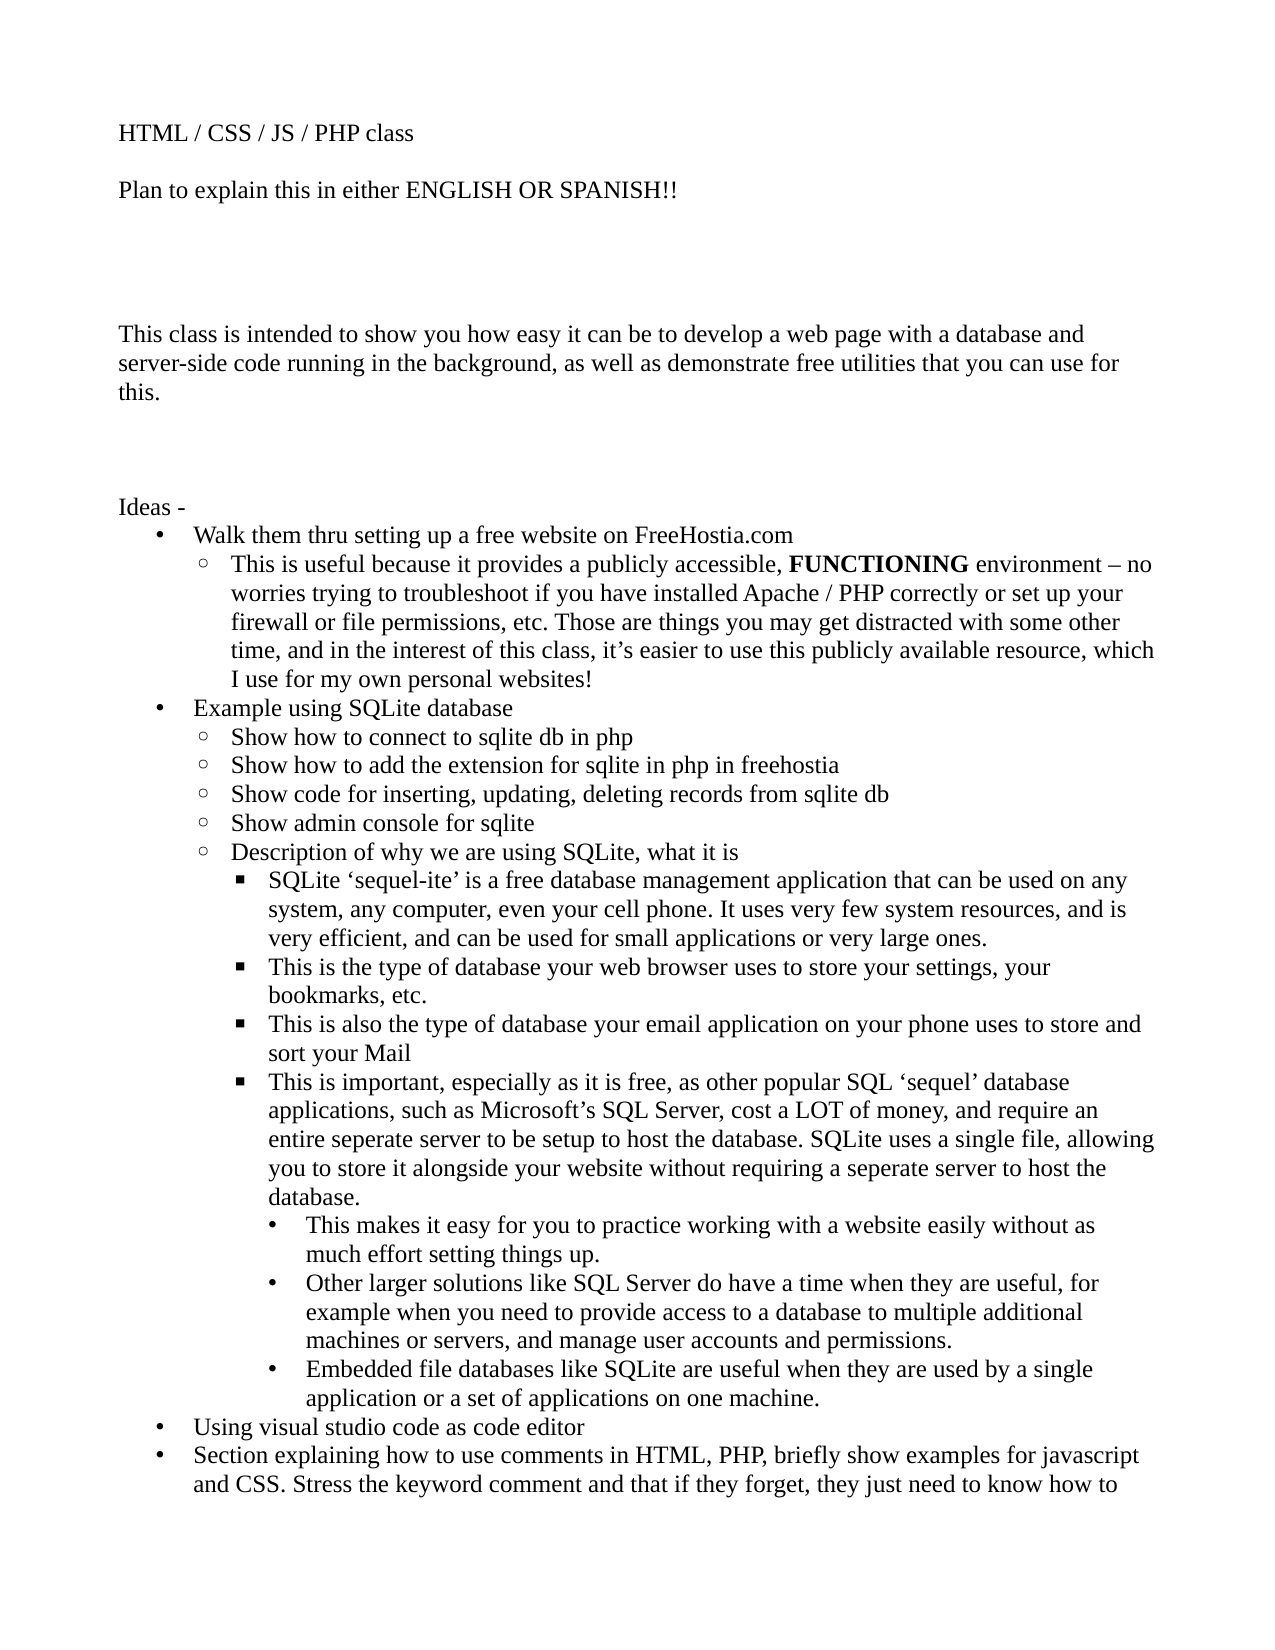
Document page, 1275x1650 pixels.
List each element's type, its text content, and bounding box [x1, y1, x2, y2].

list Show how to connect to sqlite db in php [193, 722, 1157, 751]
list This is the type of database your web browser uses to store your settings, your bookmarks, etc. [231, 952, 1157, 1009]
text HTML / CSS / JS / PHP class [118, 118, 1157, 147]
list Show admin console for sqlite [193, 808, 1157, 837]
list Show code for inserting, updating, deleting records from sqlite db [193, 779, 1157, 808]
text This class is intended to show you how easy it can be to develop a web page with a database and server-side code running in the background, as well as demonstrate free utilities that you can use for this. [118, 319, 1157, 406]
list Example using SQLite database [156, 693, 1157, 722]
text Ideas - [118, 492, 1157, 521]
list Show how to add the extension for sqlite in php in freehostia [193, 751, 1157, 779]
list Walk them thru setting up a free website on FreeHostia.com [156, 521, 1157, 549]
list This is also the type of database your email application on your phone uses to store and sort your Mail [231, 1009, 1157, 1067]
list Section explaining how to use comments in HTML, PHP, briefly show examples for javascript and CSS. Stress the keyword comment and that if they forget, they just need to know how to [156, 1441, 1157, 1498]
list This is useful because it provides a publicly accessible, FUNCTIONING environment – no worries trying to troubleshoot if you have installed Apache / PHP correctly or set up your firewall or file permissions, etc. Those are things you may get distracted with some other time, and in the interest of this class, it’s easier to use this publicly available resource, which I use for my own personal websites! [193, 549, 1157, 693]
list SQLite ‘sequel-ite’ is a free database management application that can be used on any system, any computer, even your cell phone. It uses very few system resources, and is very efficient, and can be used for small applications or very large ones. [231, 866, 1157, 952]
list Embedded file databases like SQLite are useful when they are used by a single application or a set of applications on one machine. [268, 1354, 1157, 1412]
text Plan to explain this in either ENGLISH OR SPANISH!! [118, 176, 1157, 204]
list Using visual studio code as code editor [156, 1412, 1157, 1441]
list Description of why we are using SQLite, what it is [193, 837, 1157, 866]
list This makes it easy for you to practice working with a website easily without as much effort setting things up. [268, 1211, 1157, 1268]
list This is important, especially as it is free, as other popular SQL ‘sequel’ database applications, such as Microsoft’s SQL Server, cost a LOT of money, and require an entire seperate server to be setup to host the database. SQLite uses a single file, allowing you to store it alongside your website without requiring a seperate server to host the database. [231, 1067, 1157, 1211]
list Other larger solutions like SQL Server do have a time when they are useful, for example when you need to provide access to a database to multiple additional machines or servers, and manage user accounts and permissions. [268, 1268, 1157, 1354]
